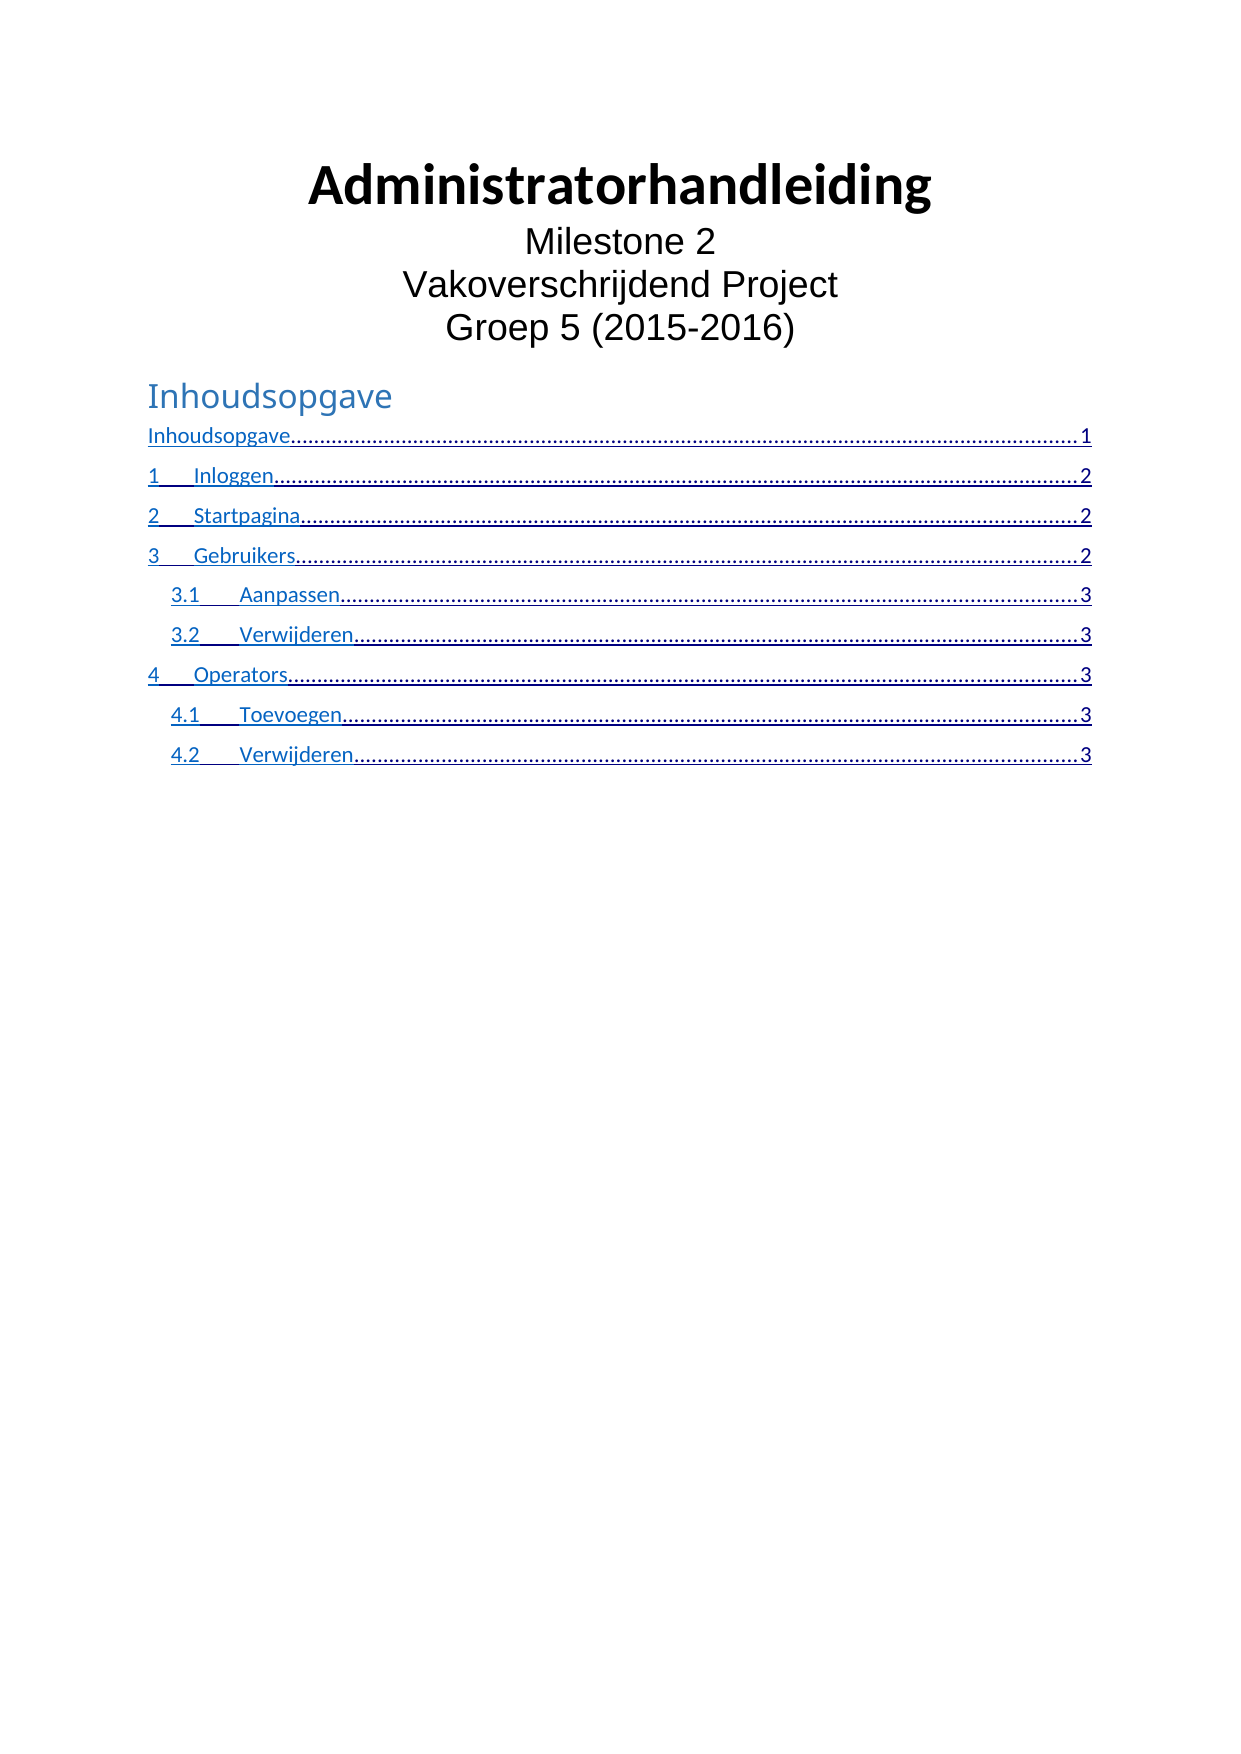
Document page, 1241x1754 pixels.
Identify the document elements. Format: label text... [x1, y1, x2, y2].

text Inhoudsopgave [148, 373, 1093, 419]
text 2 Startpagina 2 [148, 501, 1093, 529]
text Administratorhandleiding [148, 148, 1093, 219]
text 4.2 Verwijderen 3 [171, 740, 1093, 768]
text 1 Inloggen 2 [148, 461, 1093, 489]
text 3.2 Verwijderen 3 [171, 620, 1093, 648]
text Milestone 2 [148, 219, 1093, 262]
text Groep 5 (2015-2016) [148, 305, 1093, 348]
text 3 Gebruikers 2 [148, 541, 1093, 569]
text 4.1 Toevoegen 3 [171, 700, 1093, 728]
text Inhoudsopgave 1 [148, 421, 1093, 449]
text Vakoverschrijdend Project [148, 262, 1093, 305]
text 3.1 Aanpassen 3 [171, 581, 1093, 608]
text 4 Operators 3 [148, 660, 1093, 688]
